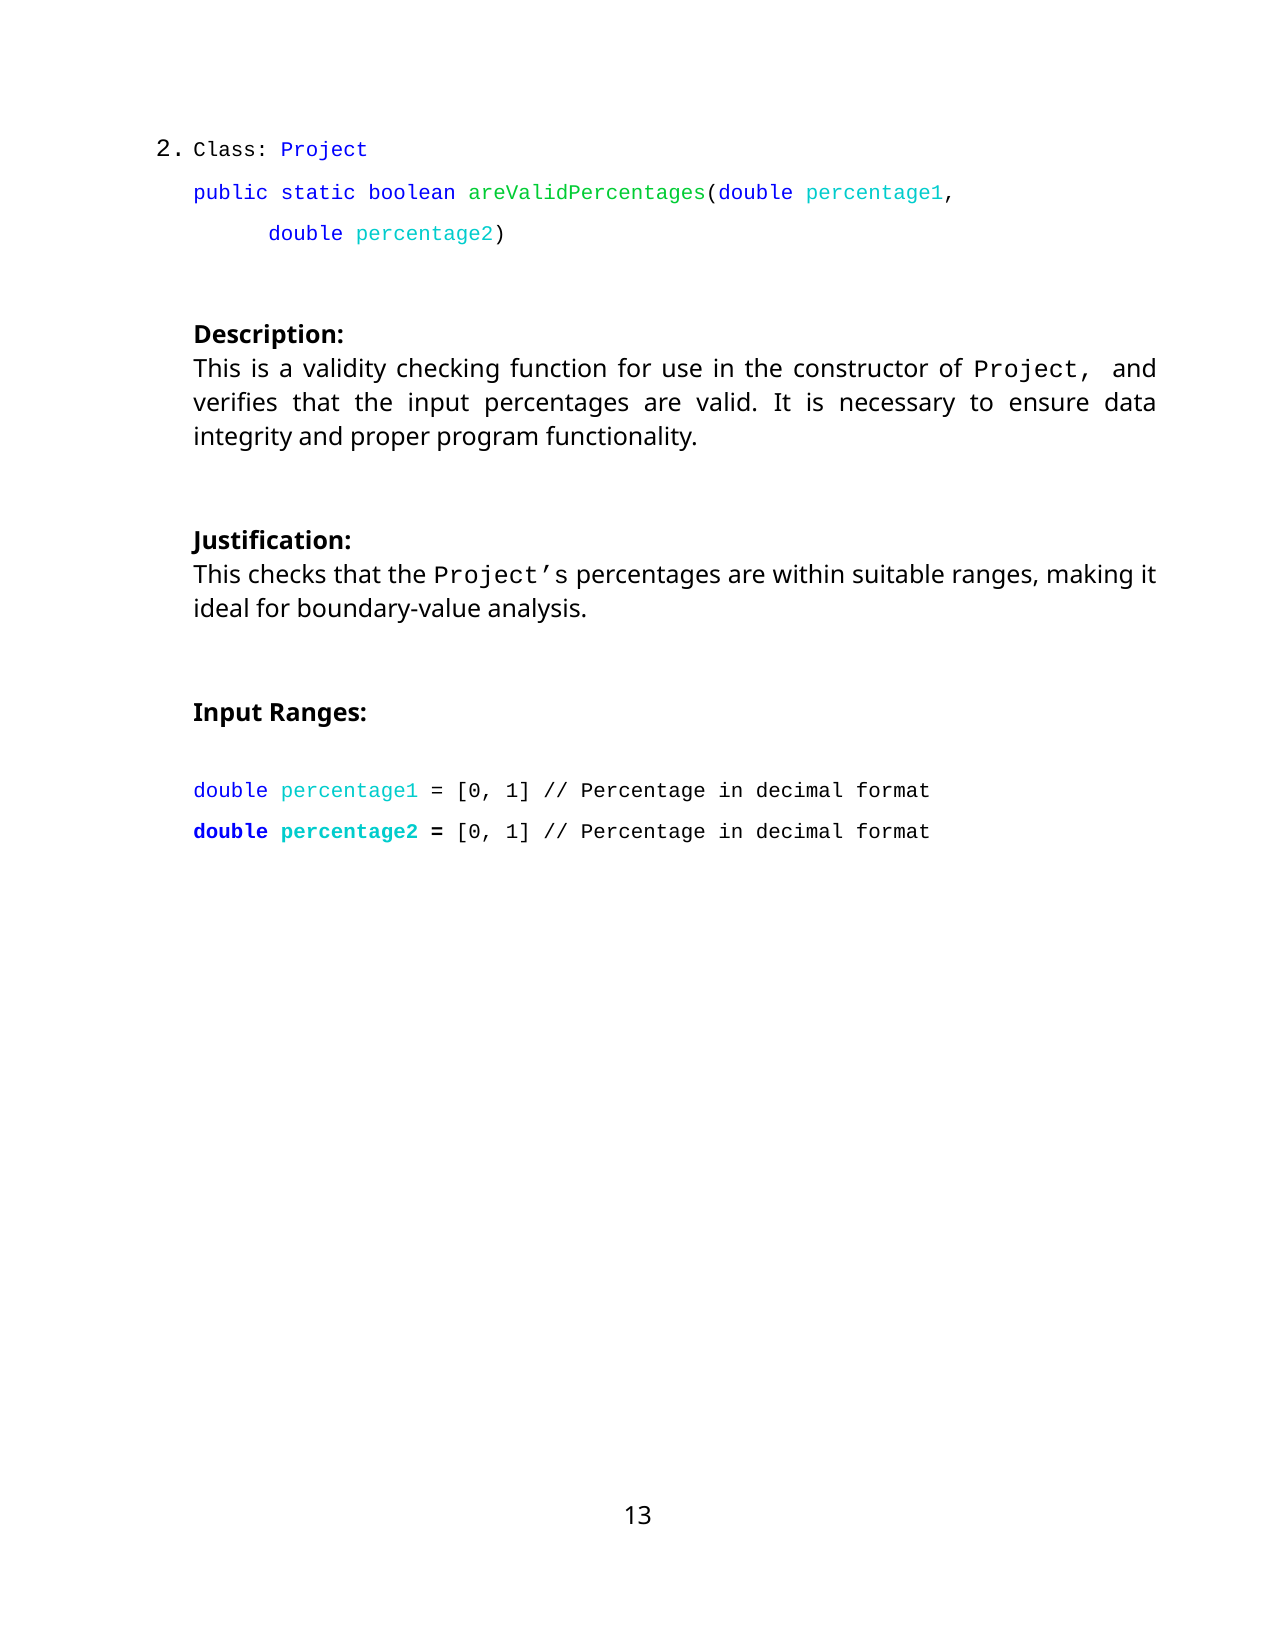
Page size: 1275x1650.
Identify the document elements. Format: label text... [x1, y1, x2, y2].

list Class: Project [156, 136, 1157, 164]
text This checks that the Project’s percentages are within suitable ranges, making it ideal for boundary-value analysis. [193, 556, 1157, 625]
list public static boolean areValidPercentages(double percentage1, [156, 182, 1157, 206]
list double percentage2) [231, 223, 1157, 247]
text Justification: [193, 522, 1157, 556]
text This is a validity checking function for use in the constructor of Project, and verifies that the input percentages are valid. It is necessary to ensure data integrity and proper program functionality. [193, 350, 1157, 453]
list double percentage1 = [0, 1] // Percentage in decimal format [156, 780, 1157, 804]
text Input Ranges: [193, 694, 1157, 728]
text Description: [193, 316, 1157, 350]
list double percentage2 = [0, 1] // Percentage in decimal format [193, 821, 1157, 845]
